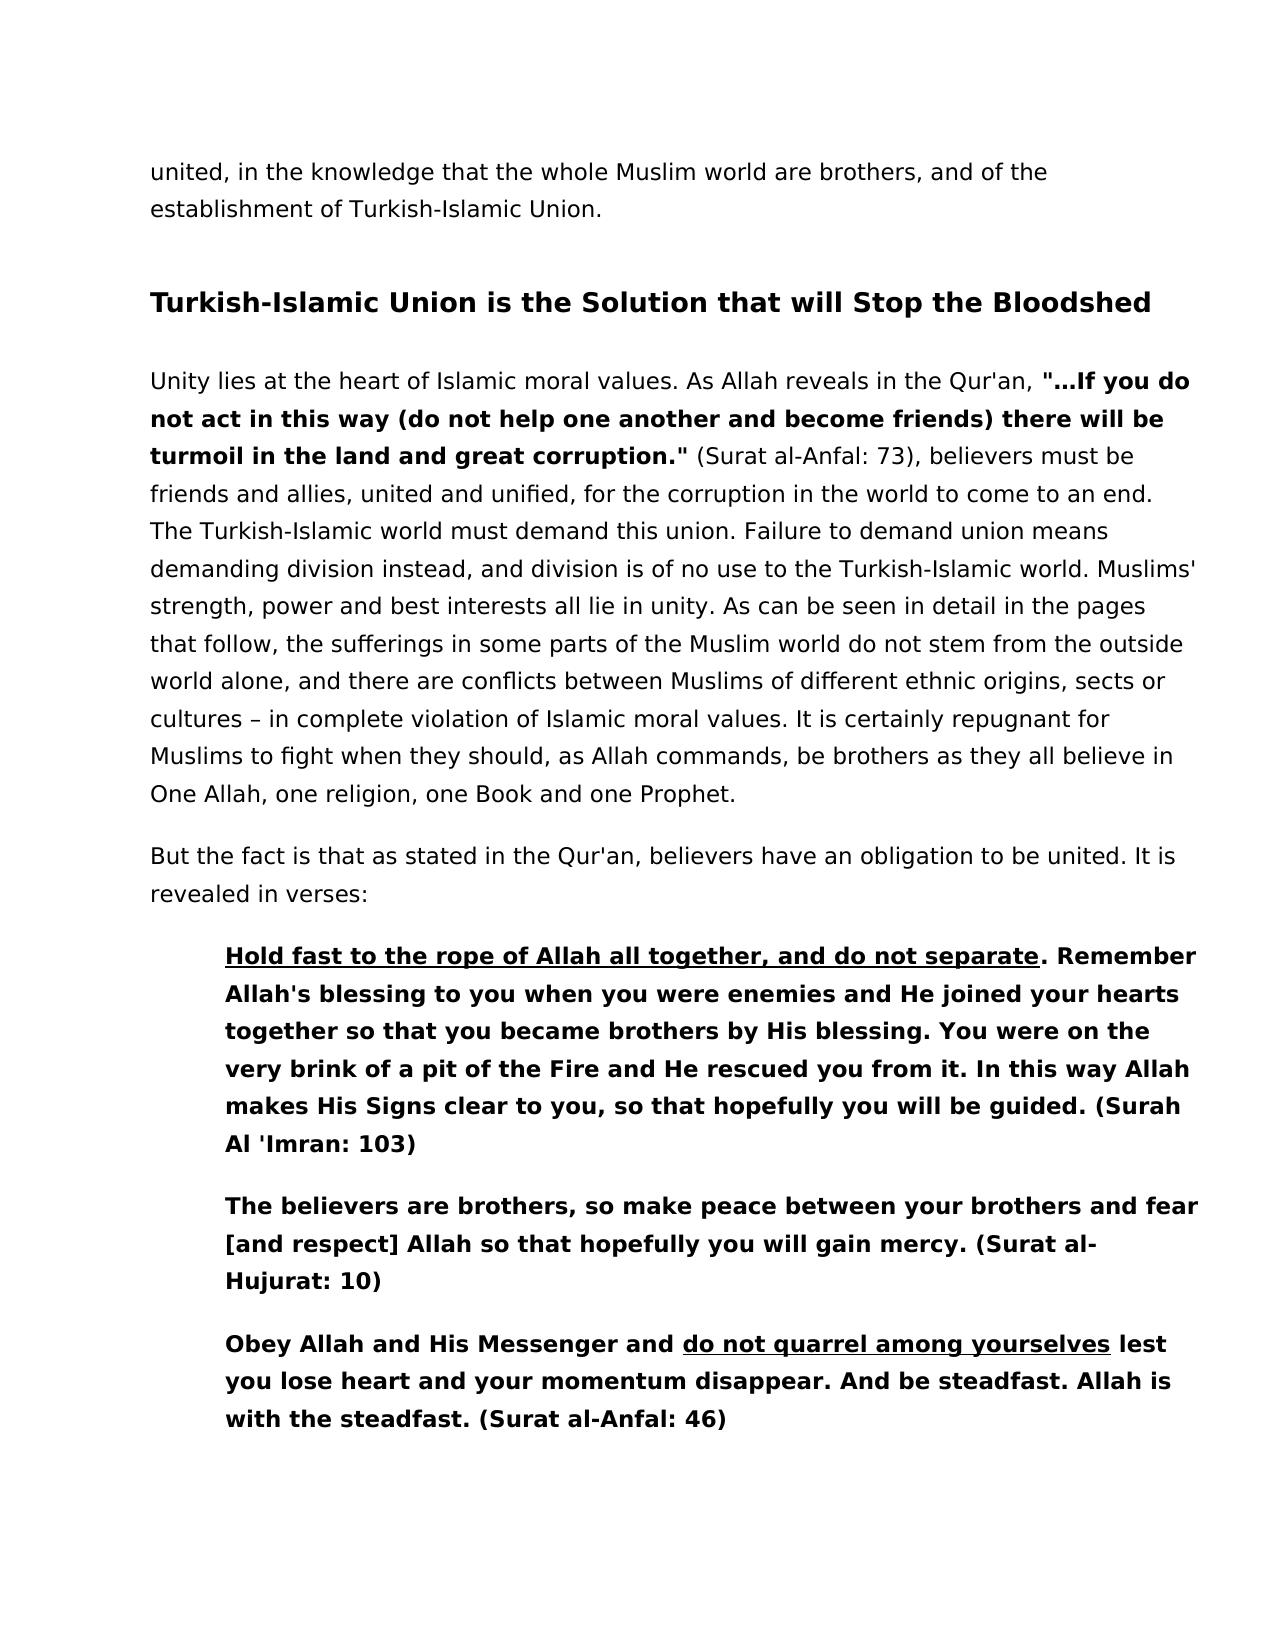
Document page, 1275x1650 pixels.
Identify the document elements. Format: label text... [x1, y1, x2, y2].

text Obey Allah and His Messenger and do not quarrel among yourselves lest you lose heart and your momentum disappear. And be steadfast. Allah is with the steadfast. (Surat al-Anfal: 46) [225, 1322, 1200, 1435]
text But the fact is that as stated in the Qur'an, believers have an obligation to be united. It is revealed in verses: [150, 835, 1200, 910]
text Unity lies at the heart of Islamic moral values. As Allah reveals in the Qur'an, "…If you do not act in this way (do not help one another and become friends) there will be turmoil in the land and great corruption." (Surat al-Anfal: 73), believers must be friends and allies, united and unified, for the corruption in the world to come to an end. The Turkish-Islamic world must demand this union. Failure to demand union means demanding division instead, and division is of no use to the Turkish-Islamic world. Muslims' strength, power and best interests all lie in unity. As can be seen in detail in the pages that follow, the sufferings in some parts of the Muslim world do not stem from the outside world alone, and there are conflicts between Muslims of different ethnic origins, sects or cultures – in complete violation of Islamic moral values. It is certainly repugnant for Muslims to fight when they should, as Allah commands, be brothers as they all believe in One Allah, one religion, one Book and one Prophet. [150, 360, 1200, 810]
text united, in the knowledge that the whole Muslim world are brothers, and of the establishment of Turkish-Islamic Union. [150, 150, 1200, 225]
text The believers are brothers, so make peace between your brothers and fear [and respect] Allah so that hopefully you will gain mercy. (Surat al-Hujurat: 10) [225, 1185, 1200, 1297]
text Hold fast to the rope of Allah all together, and do not separate. Remember Allah's blessing to you when you were enemies and He joined your hearts together so that you became brothers by His blessing. You were on the very brink of a pit of the Fire and He rescued you from it. In this way Allah makes His Signs clear to you, so that hopefully you will be guided. (Surah Al 'Imran: 103) [225, 935, 1200, 1160]
subtitle Turkish-Islamic Union is the Solution that will Stop the Bloodshed [150, 287, 1200, 319]
